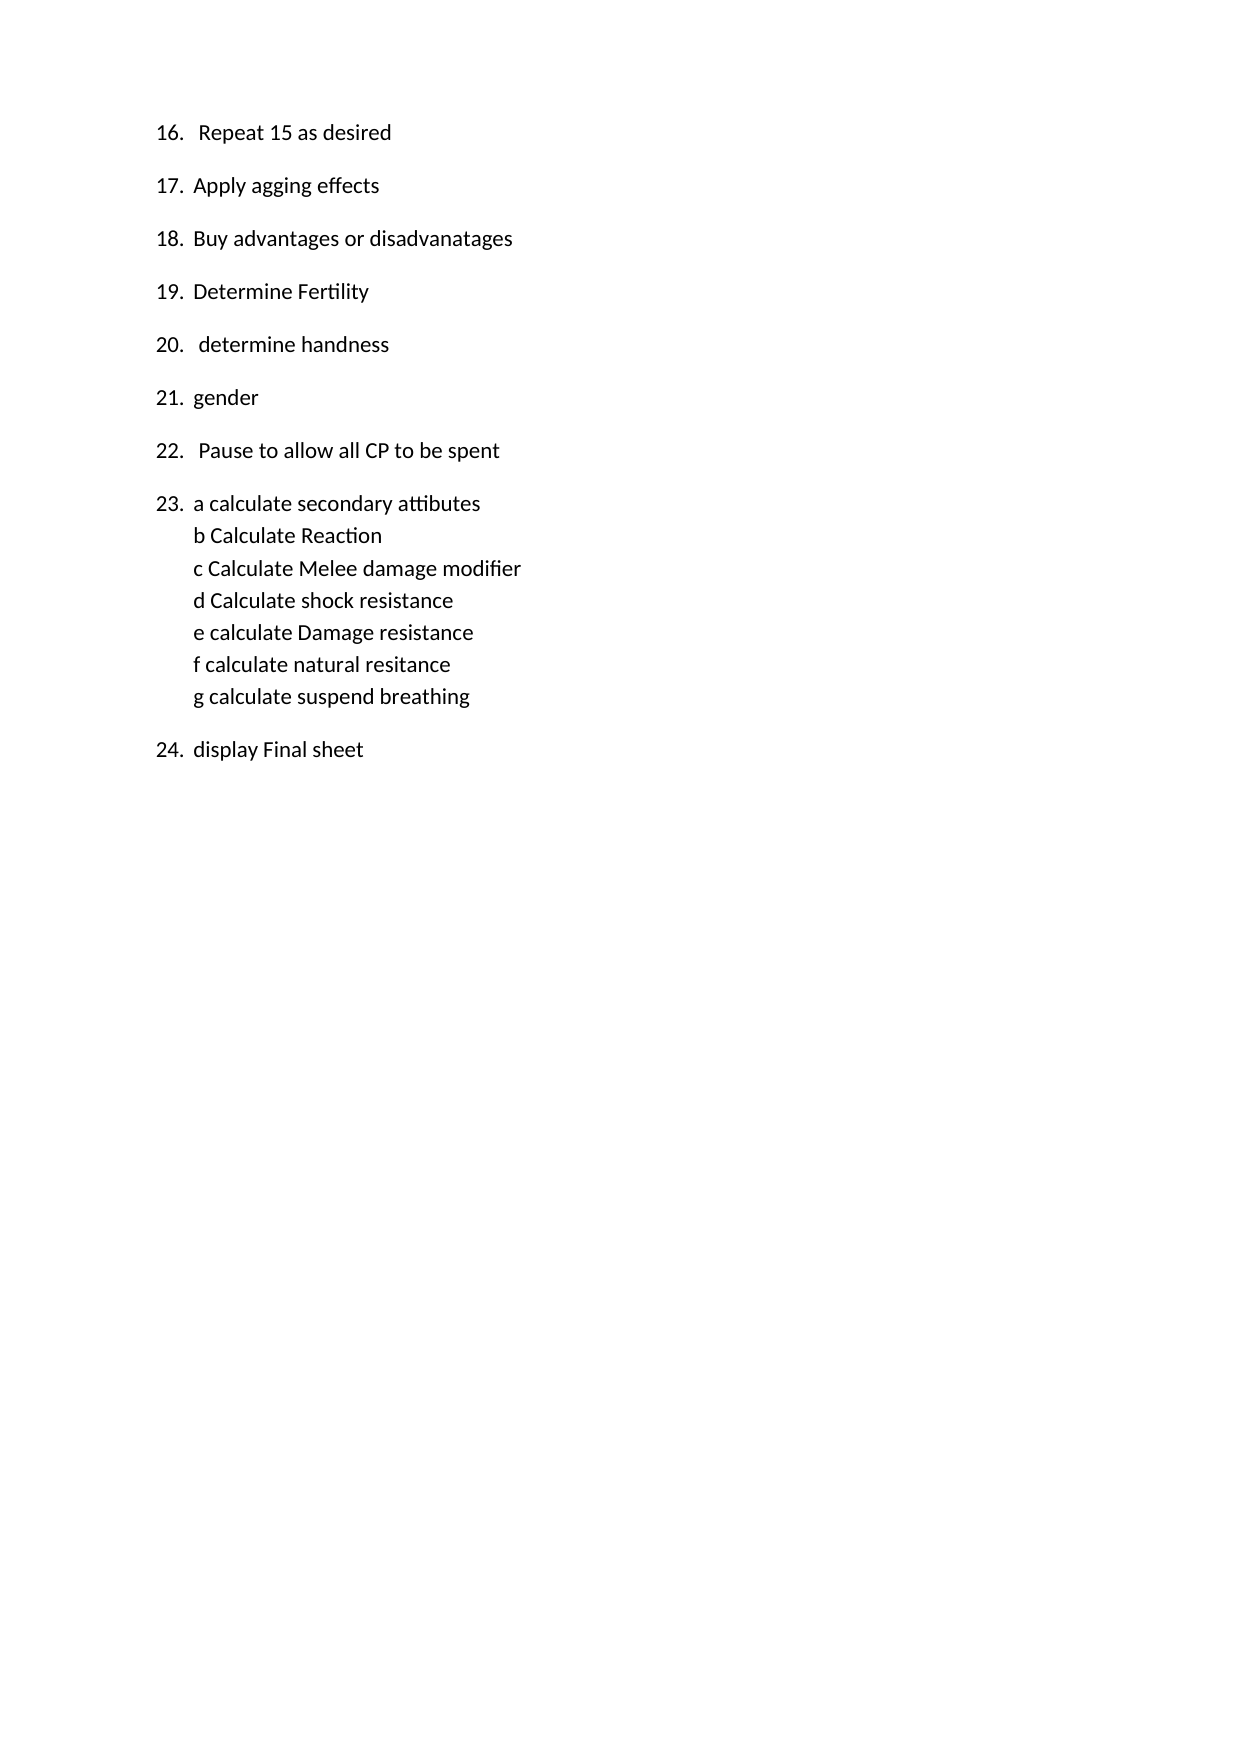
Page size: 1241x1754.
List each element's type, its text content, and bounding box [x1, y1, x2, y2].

list Determine Fertility [156, 277, 1122, 305]
list determine handness [156, 330, 1122, 358]
list Pause to allow all CP to be spent [156, 436, 1122, 464]
list a calculate secondary attibutes b Calculate Reaction c Calculate Melee damage modifier d Calculate shock resistance e calculate Damage resistance f calculate natural resitance g calculate suspend breathing [156, 489, 1122, 710]
list Apply agging effects [156, 171, 1122, 199]
list Repeat 15 as desired [156, 118, 1122, 146]
list display Final sheet [156, 735, 1122, 763]
list Buy advantages or disadvanatages [156, 224, 1122, 252]
list gender [156, 383, 1122, 411]
